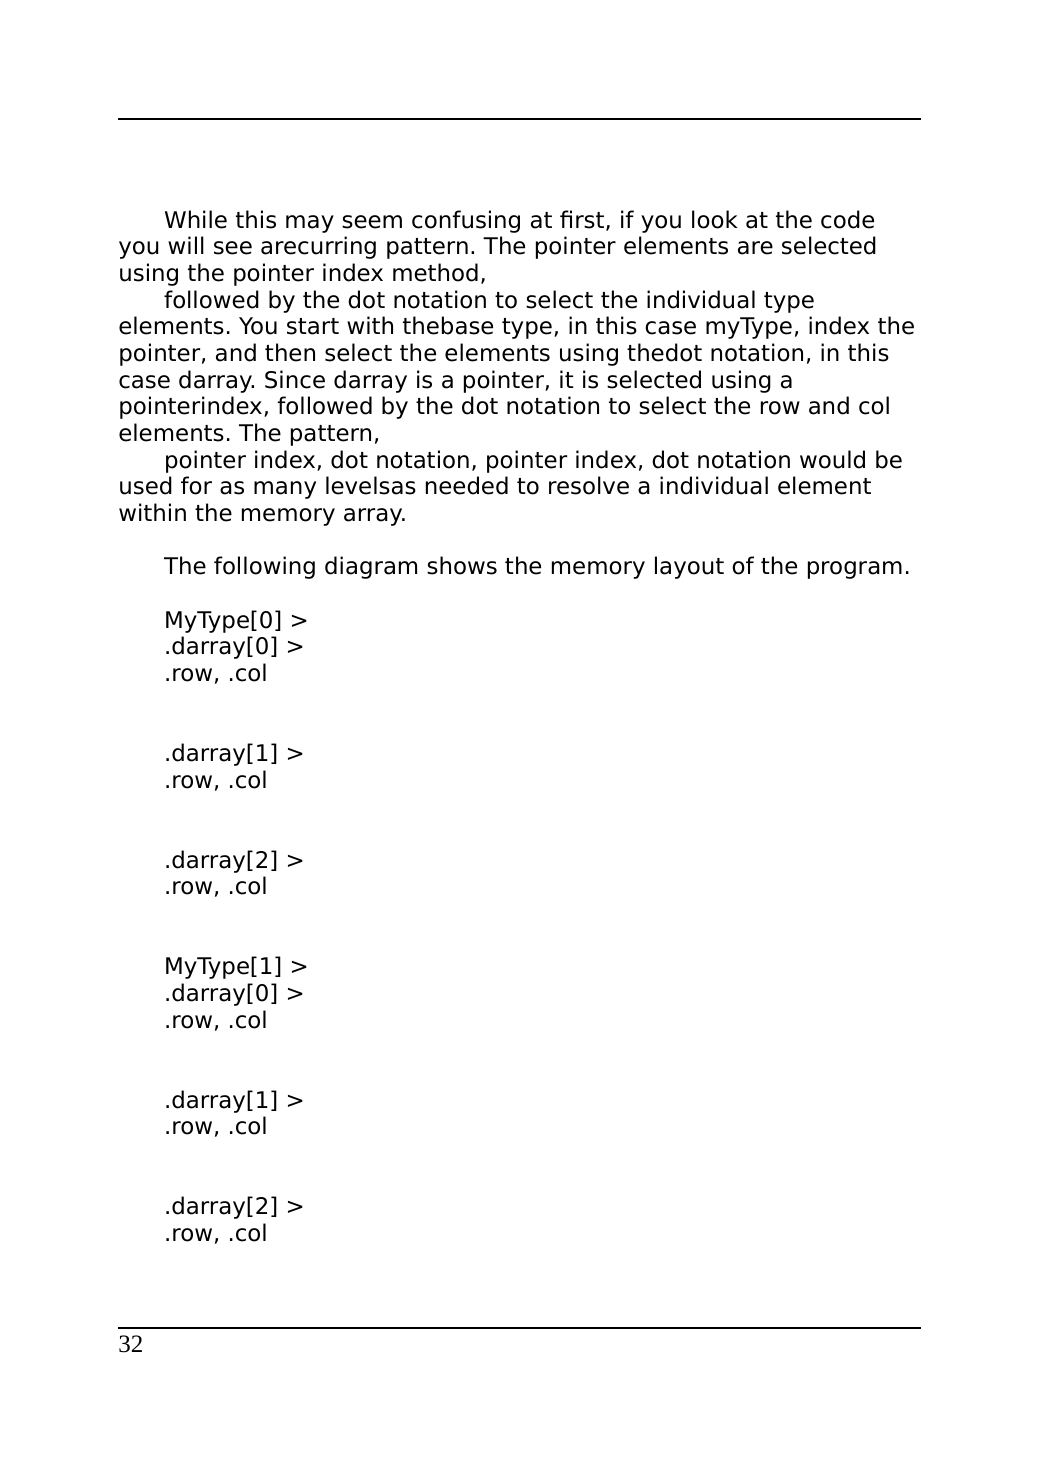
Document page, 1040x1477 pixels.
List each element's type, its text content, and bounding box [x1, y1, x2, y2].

text .row, .col [118, 1113, 921, 1140]
text .darray[2] > [118, 1193, 921, 1220]
text .row, .col [118, 660, 921, 687]
text .row, .col [118, 873, 921, 900]
text The following diagram shows the memory layout of the program. [118, 553, 921, 580]
text .row, .col [118, 1007, 921, 1033]
text .darray[1] > [118, 1087, 921, 1113]
text pointer index, dot notation, pointer index, dot notation would be used for as many levelsas needed to resolve a individual element within the memory array. [118, 447, 921, 527]
text .row, .col [118, 1220, 921, 1247]
text .darray[0] > [118, 633, 921, 660]
text While this may seem confusing at first, if you look at the code you will see arecurring pattern. The pointer elements are selected using the pointer index method, [118, 207, 921, 287]
text .darray[1] > [118, 740, 921, 767]
text MyType[0] > [118, 607, 921, 633]
text MyType[1] > [118, 953, 921, 980]
text .darray[2] > [118, 847, 921, 873]
text .row, .col [118, 767, 921, 793]
text .darray[0] > [118, 980, 921, 1007]
text followed by the dot notation to select the individual type elements. You start with thebase type, in this case myType, index the pointer, and then select the elements using thedot notation, in this case darray. Since darray is a pointer, it is selected using a pointerindex, followed by the dot notation to select the row and col elements. The pattern, [118, 287, 921, 447]
